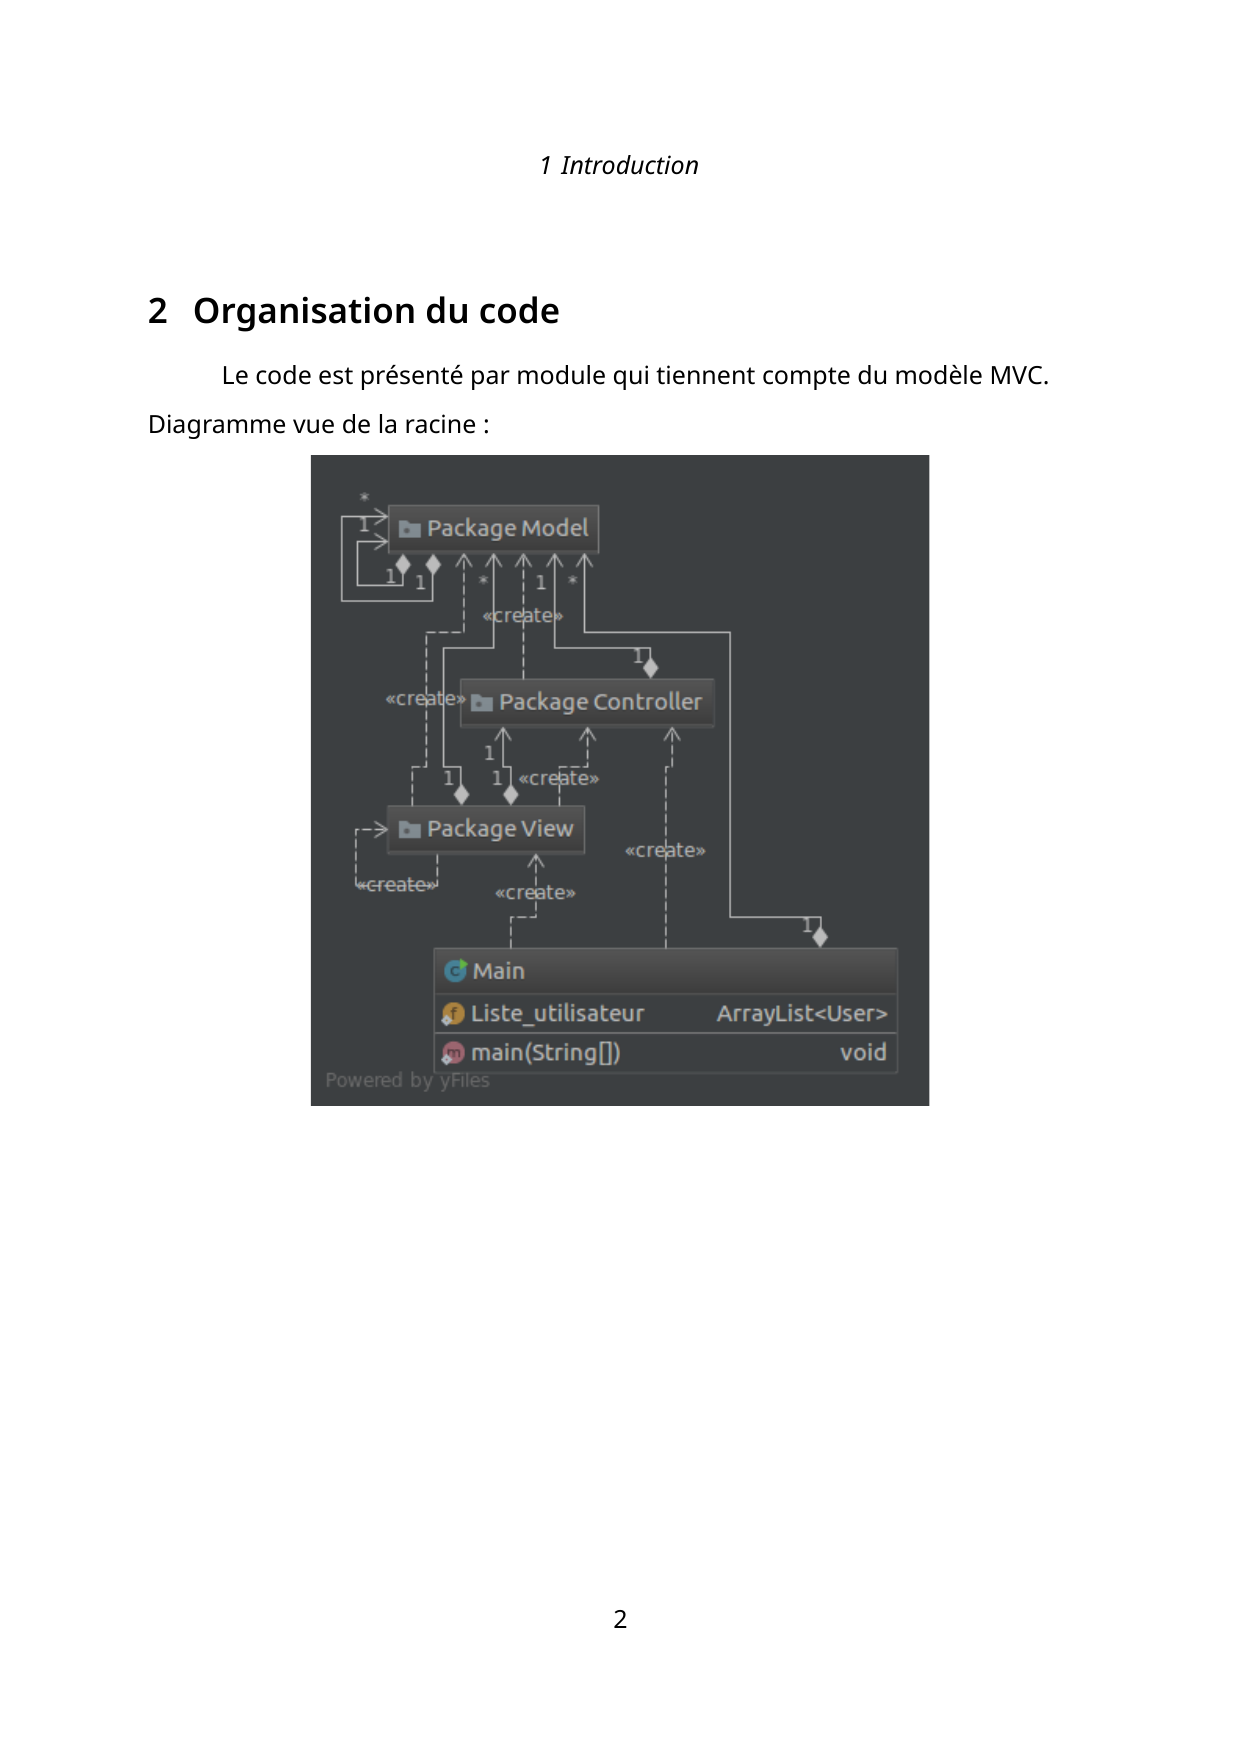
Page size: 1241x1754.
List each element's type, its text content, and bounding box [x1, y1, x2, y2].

text Diagramme vue de la racine : [148, 407, 1093, 441]
text Le code est présenté par module qui tiennent compte du modèle MVC. [148, 358, 1093, 392]
subtitle Organisation du code [148, 287, 1093, 334]
picture [310, 455, 930, 1106]
